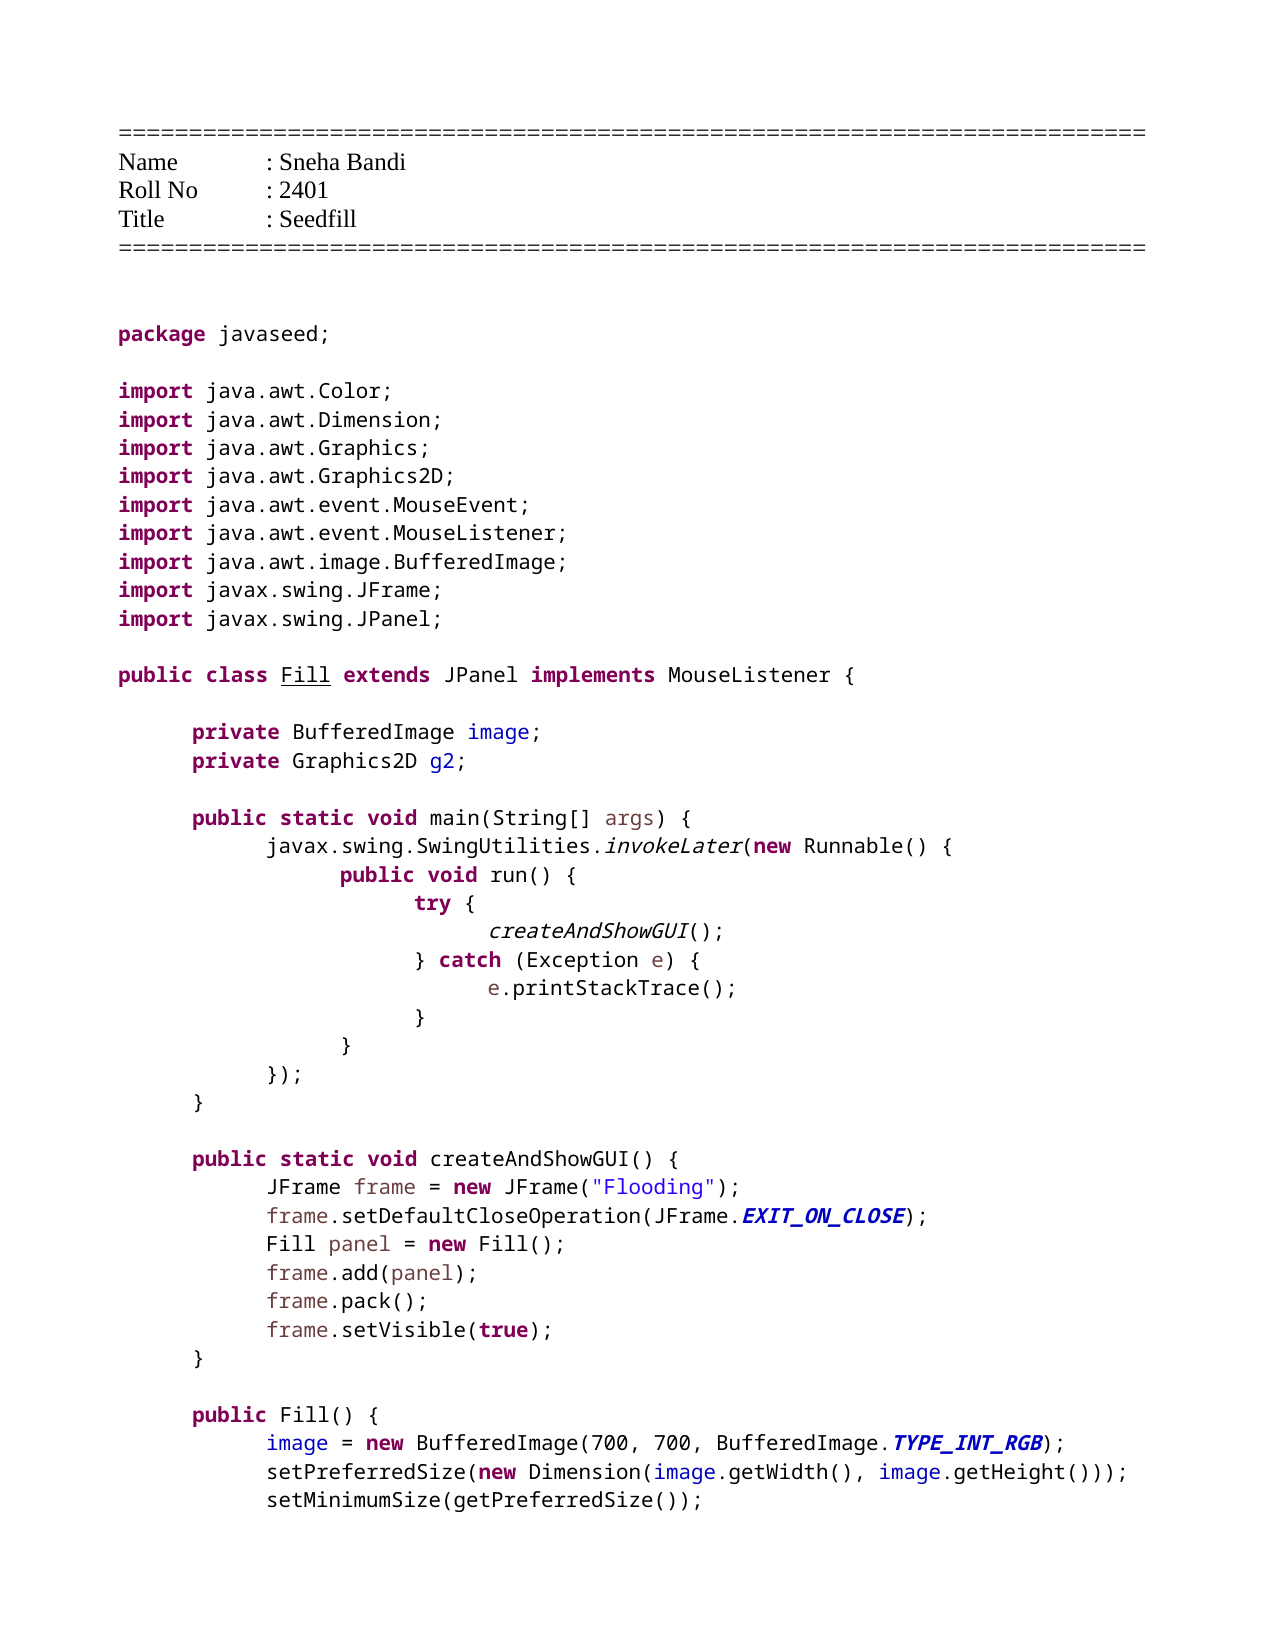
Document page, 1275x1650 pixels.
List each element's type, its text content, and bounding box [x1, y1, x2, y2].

text public class Fill extends JPanel implements MouseListener { [118, 661, 1157, 689]
text Fill panel = new Fill(); [118, 1229, 1157, 1258]
text } [118, 1343, 1157, 1372]
text public void run() { [118, 860, 1157, 888]
text import java.awt.event.MouseEvent; [118, 490, 1157, 518]
text frame.add(panel); [118, 1258, 1157, 1286]
text ========================================================================= [118, 233, 1157, 262]
text Roll No : 2401 [118, 176, 1157, 204]
text Name : Sneha Bandi [118, 147, 1157, 176]
text public static void main(String[] args) { [118, 803, 1157, 831]
text try { [118, 888, 1157, 917]
text public static void createAndShowGUI() { [118, 1144, 1157, 1172]
text import java.awt.image.BufferedImage; [118, 547, 1157, 575]
text import java.awt.Graphics; [118, 433, 1157, 462]
text Title : Seedfill [118, 204, 1157, 233]
text JFrame frame = new JFrame("Flooding"); [118, 1172, 1157, 1201]
text import java.awt.Graphics2D; [118, 462, 1157, 490]
text e.printStackTrace(); [118, 973, 1157, 1002]
text import java.awt.Color; [118, 376, 1157, 405]
text import java.awt.event.MouseListener; [118, 518, 1157, 547]
text ========================================================================= [118, 118, 1157, 147]
text }); [118, 1059, 1157, 1087]
text image = new BufferedImage(700, 700, BufferedImage.TYPE_INT_RGB); [118, 1428, 1157, 1457]
text frame.pack(); [118, 1286, 1157, 1315]
text frame.setVisible(true); [118, 1315, 1157, 1343]
text import javax.swing.JFrame; [118, 575, 1157, 604]
text } [118, 1030, 1157, 1059]
text public Fill() { [118, 1400, 1157, 1428]
text frame.setDefaultCloseOperation(JFrame.EXIT_ON_CLOSE); [118, 1201, 1157, 1229]
text createAndShowGUI(); [118, 917, 1157, 945]
text import javax.swing.JPanel; [118, 604, 1157, 632]
text } catch (Exception e) { [118, 945, 1157, 973]
text } [118, 1087, 1157, 1116]
text setMinimumSize(getPreferredSize()); [118, 1485, 1157, 1514]
text } [118, 1002, 1157, 1030]
text import java.awt.Dimension; [118, 405, 1157, 433]
text javax.swing.SwingUtilities.invokeLater(new Runnable() { [118, 831, 1157, 860]
text private BufferedImage image; [118, 717, 1157, 746]
text setPreferredSize(new Dimension(image.getWidth(), image.getHeight())); [118, 1457, 1157, 1485]
text private Graphics2D g2; [118, 746, 1157, 774]
text package javaseed; [118, 319, 1157, 348]
